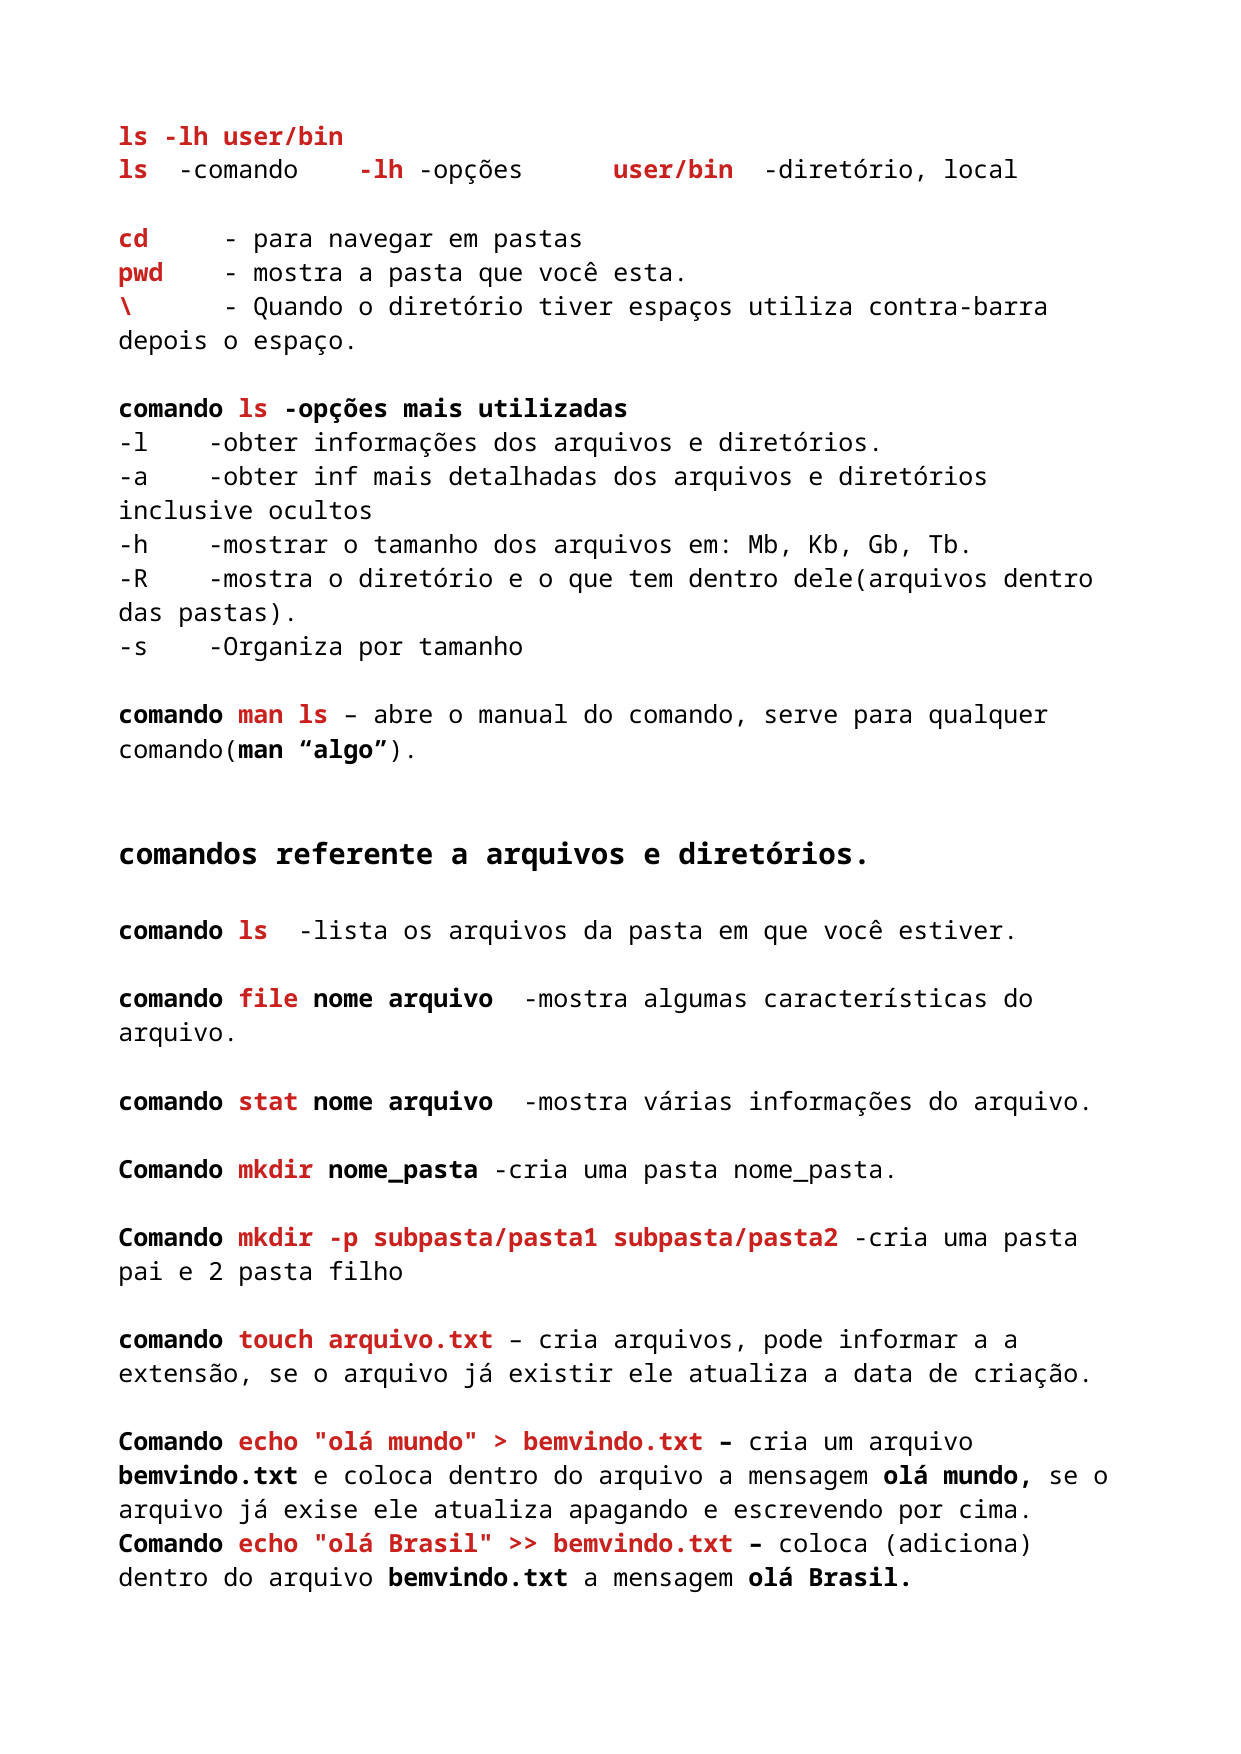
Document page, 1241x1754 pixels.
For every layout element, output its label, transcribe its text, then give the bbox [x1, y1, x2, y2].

text comando ls -lista os arquivos da pasta em que você estiver. [118, 913, 1122, 947]
text comando file nome arquivo -mostra algumas características do arquivo. [118, 981, 1122, 1049]
text ls -lh user/bin [118, 118, 1122, 152]
text -s -Organiza por tamanho [118, 629, 1122, 663]
text Comando echo "olá Brasil" >> bemvindo.txt – coloca (adiciona) dentro do arquivo bemvindo.txt a mensagem olá Brasil. [118, 1526, 1122, 1594]
text comandos referente a arquivos e diretórios. [118, 833, 1122, 873]
text \ - Quando o diretório tiver espaços utiliza contra-barra depois o espaço. [118, 288, 1122, 357]
text pwd - mostra a pasta que você esta. [118, 254, 1122, 288]
text Comando mkdir nome_pasta -cria uma pasta nome_pasta. [118, 1151, 1122, 1185]
text -l -obter informações dos arquivos e diretórios. [118, 425, 1122, 459]
text -h -mostrar o tamanho dos arquivos em: Mb, Kb, Gb, Tb. [118, 527, 1122, 561]
text comando touch arquivo.txt – cria arquivos, pode informar a a extensão, se o arquivo já existir ele atualiza a data de criação. [118, 1322, 1122, 1390]
text -a -obter inf mais detalhadas dos arquivos e diretórios inclusive ocultos [118, 459, 1122, 527]
text -R -mostra o diretório e o que tem dentro dele(arquivos dentro das pastas). [118, 561, 1122, 629]
text comando man ls – abre o manual do comando, serve para qualquer comando(man “algo”). [118, 697, 1122, 765]
text cd - para navegar em pastas [118, 220, 1122, 254]
text Comando echo "olá mundo" > bemvindo.txt – cria um arquivo bemvindo.txt e coloca dentro do arquivo a mensagem olá mundo, se o arquivo já exise ele atualiza apagando e escrevendo por cima. [118, 1424, 1122, 1526]
text comando stat nome arquivo -mostra várias informações do arquivo. [118, 1083, 1122, 1117]
text Comando mkdir -p subpasta/pasta1 subpasta/pasta2 -cria uma pasta pai e 2 pasta filho [118, 1219, 1122, 1287]
text comando ls -opções mais utilizadas [118, 391, 1122, 425]
text ls -comando -lh -opções user/bin -diretório, local [118, 152, 1122, 186]
